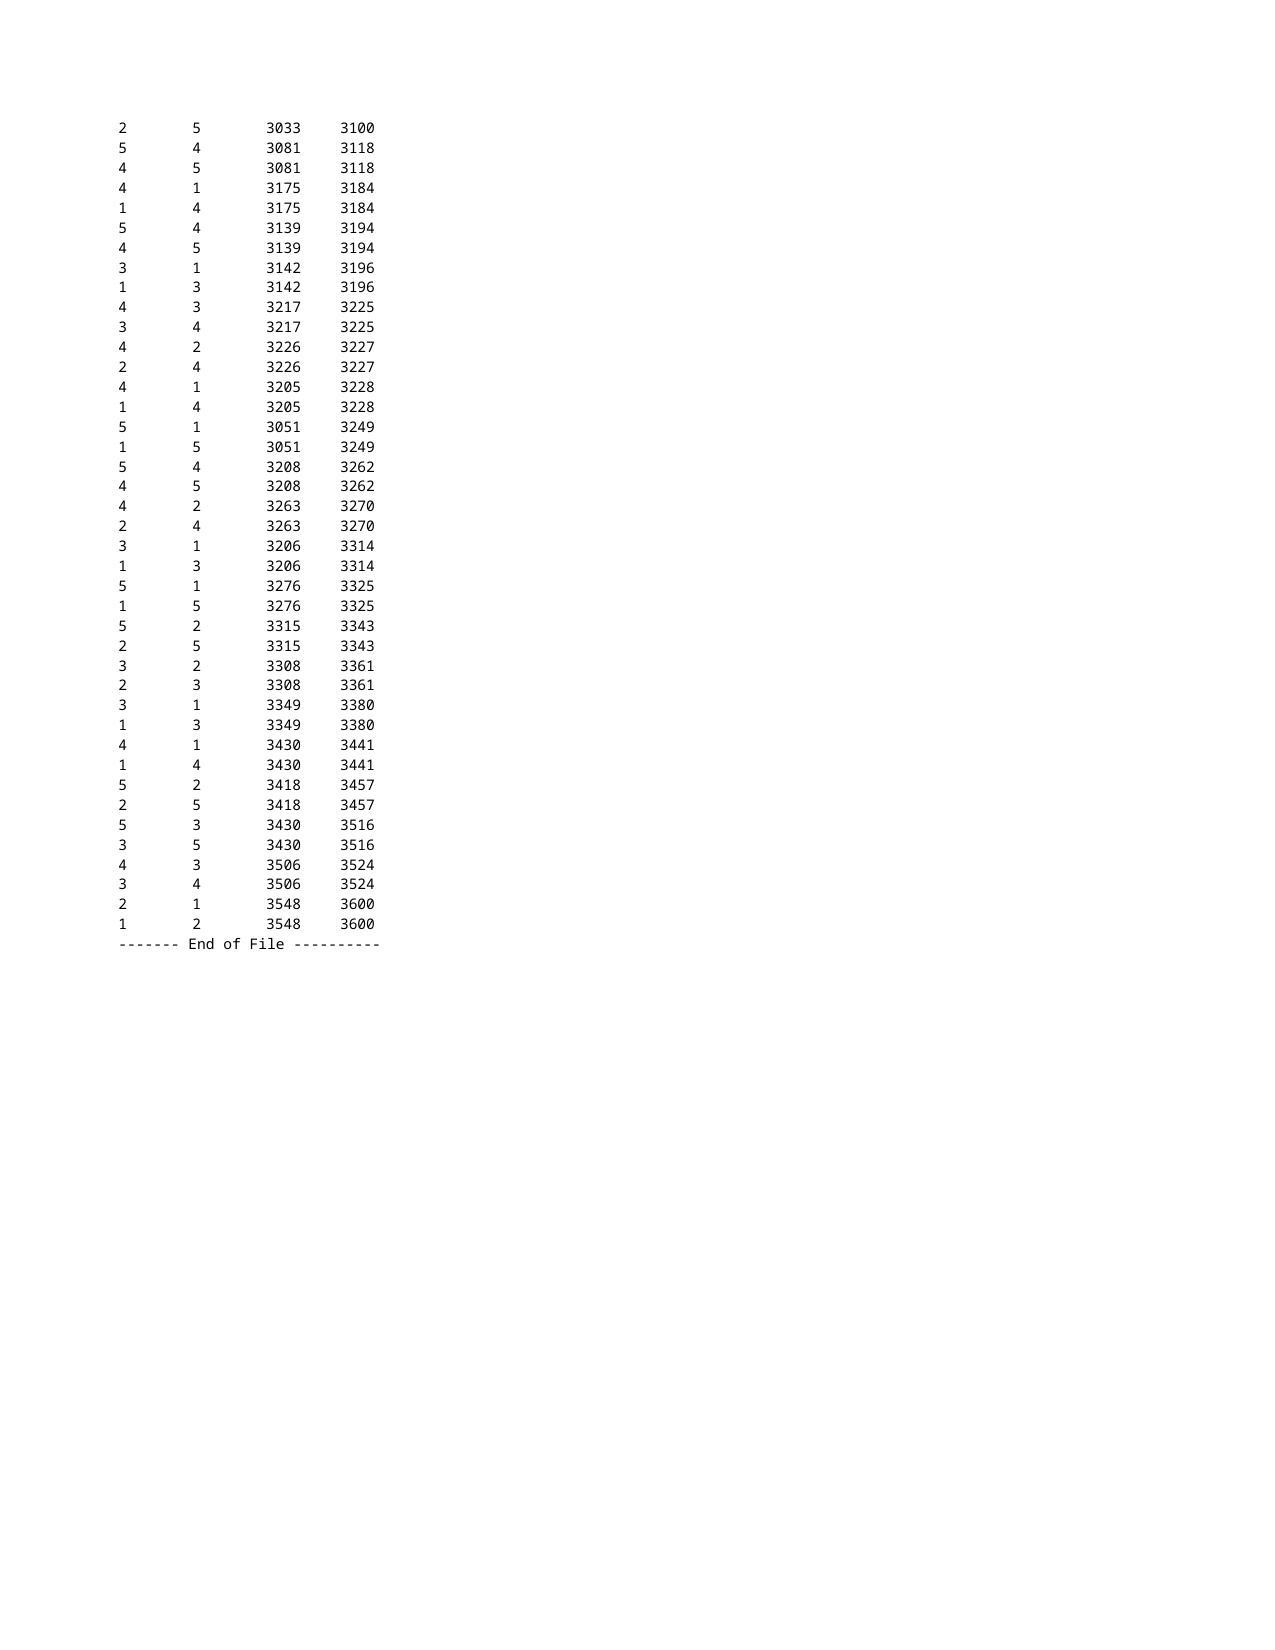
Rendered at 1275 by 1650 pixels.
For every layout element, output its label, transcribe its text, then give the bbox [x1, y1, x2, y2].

text ------- End of File ---------- [118, 934, 1157, 954]
text 1 4 3205 3228 [118, 397, 1157, 417]
text 4 5 3208 3262 [118, 476, 1157, 496]
text 4 2 3226 3227 [118, 337, 1157, 357]
text 2 1 3548 3600 [118, 894, 1157, 914]
text 1 3 3142 3196 [118, 277, 1157, 297]
text 1 2 3548 3600 [118, 914, 1157, 934]
text 2 5 3418 3457 [118, 794, 1157, 814]
text 4 5 3081 3118 [118, 158, 1157, 178]
text 3 4 3506 3524 [118, 874, 1157, 894]
text 4 5 3139 3194 [118, 237, 1157, 257]
text 5 1 3051 3249 [118, 417, 1157, 436]
text 3 1 3206 3314 [118, 536, 1157, 556]
text 2 5 3033 3100 [118, 118, 1157, 138]
text 2 3 3308 3361 [118, 675, 1157, 695]
text 5 4 3139 3194 [118, 218, 1157, 237]
text 4 2 3263 3270 [118, 496, 1157, 516]
text 2 4 3226 3227 [118, 357, 1157, 377]
text 1 4 3430 3441 [118, 755, 1157, 775]
text 5 3 3430 3516 [118, 814, 1157, 834]
text 2 5 3315 3343 [118, 635, 1157, 655]
text 2 4 3263 3270 [118, 516, 1157, 536]
text 5 2 3418 3457 [118, 775, 1157, 794]
text 4 3 3506 3524 [118, 854, 1157, 874]
text 4 3 3217 3225 [118, 297, 1157, 317]
text 5 2 3315 3343 [118, 616, 1157, 635]
text 1 3 3206 3314 [118, 556, 1157, 576]
text 3 4 3217 3225 [118, 317, 1157, 337]
text 5 4 3081 3118 [118, 138, 1157, 158]
text 3 5 3430 3516 [118, 834, 1157, 854]
text 1 5 3276 3325 [118, 596, 1157, 616]
text 3 1 3349 3380 [118, 695, 1157, 715]
text 4 1 3175 3184 [118, 178, 1157, 198]
text 1 5 3051 3249 [118, 436, 1157, 456]
text 5 1 3276 3325 [118, 576, 1157, 596]
text 4 1 3430 3441 [118, 735, 1157, 755]
text 3 1 3142 3196 [118, 257, 1157, 277]
text 4 1 3205 3228 [118, 377, 1157, 397]
text 3 2 3308 3361 [118, 655, 1157, 675]
text 1 3 3349 3380 [118, 715, 1157, 735]
text 5 4 3208 3262 [118, 456, 1157, 476]
text 1 4 3175 3184 [118, 198, 1157, 218]
